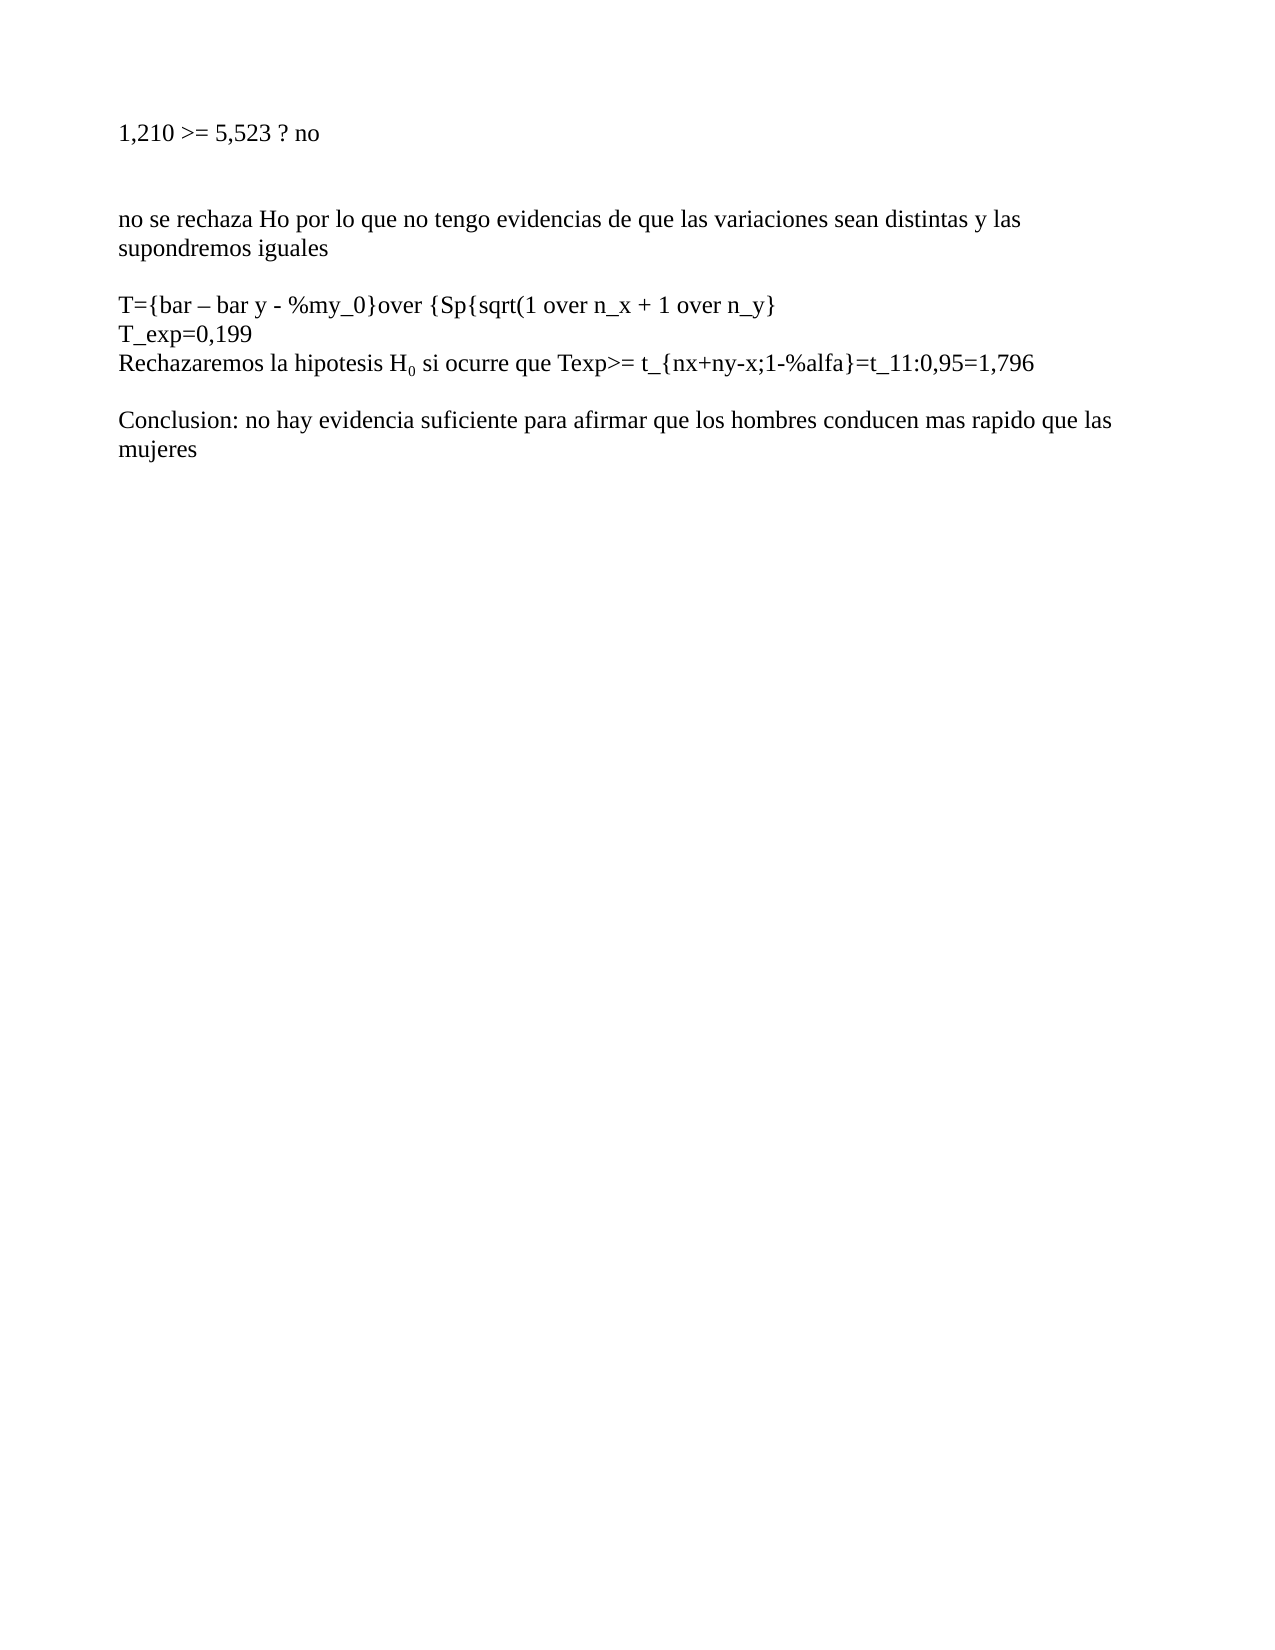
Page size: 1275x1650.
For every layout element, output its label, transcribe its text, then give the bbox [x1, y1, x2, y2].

text no se rechaza Ho por lo que no tengo evidencias de que las variaciones sean distintas y las supondremos iguales [118, 204, 1157, 262]
text T_exp=0,199 [118, 319, 1157, 348]
text Conclusion: no hay evidencia suficiente para afirmar que los hombres conducen mas rapido que las mujeres [118, 406, 1157, 463]
text T={bar – bar y - %my_0}over {Sp{sqrt(1 over n_x + 1 over n_y} [118, 291, 1157, 319]
text 1,210 >= 5,523 ? no [118, 118, 1157, 147]
text Rechazaremos la hipotesis H₀ si ocurre que Texp>= t_{nx+ny-x;1-%alfa}=t_11:0,95=1,796 [118, 348, 1157, 377]
